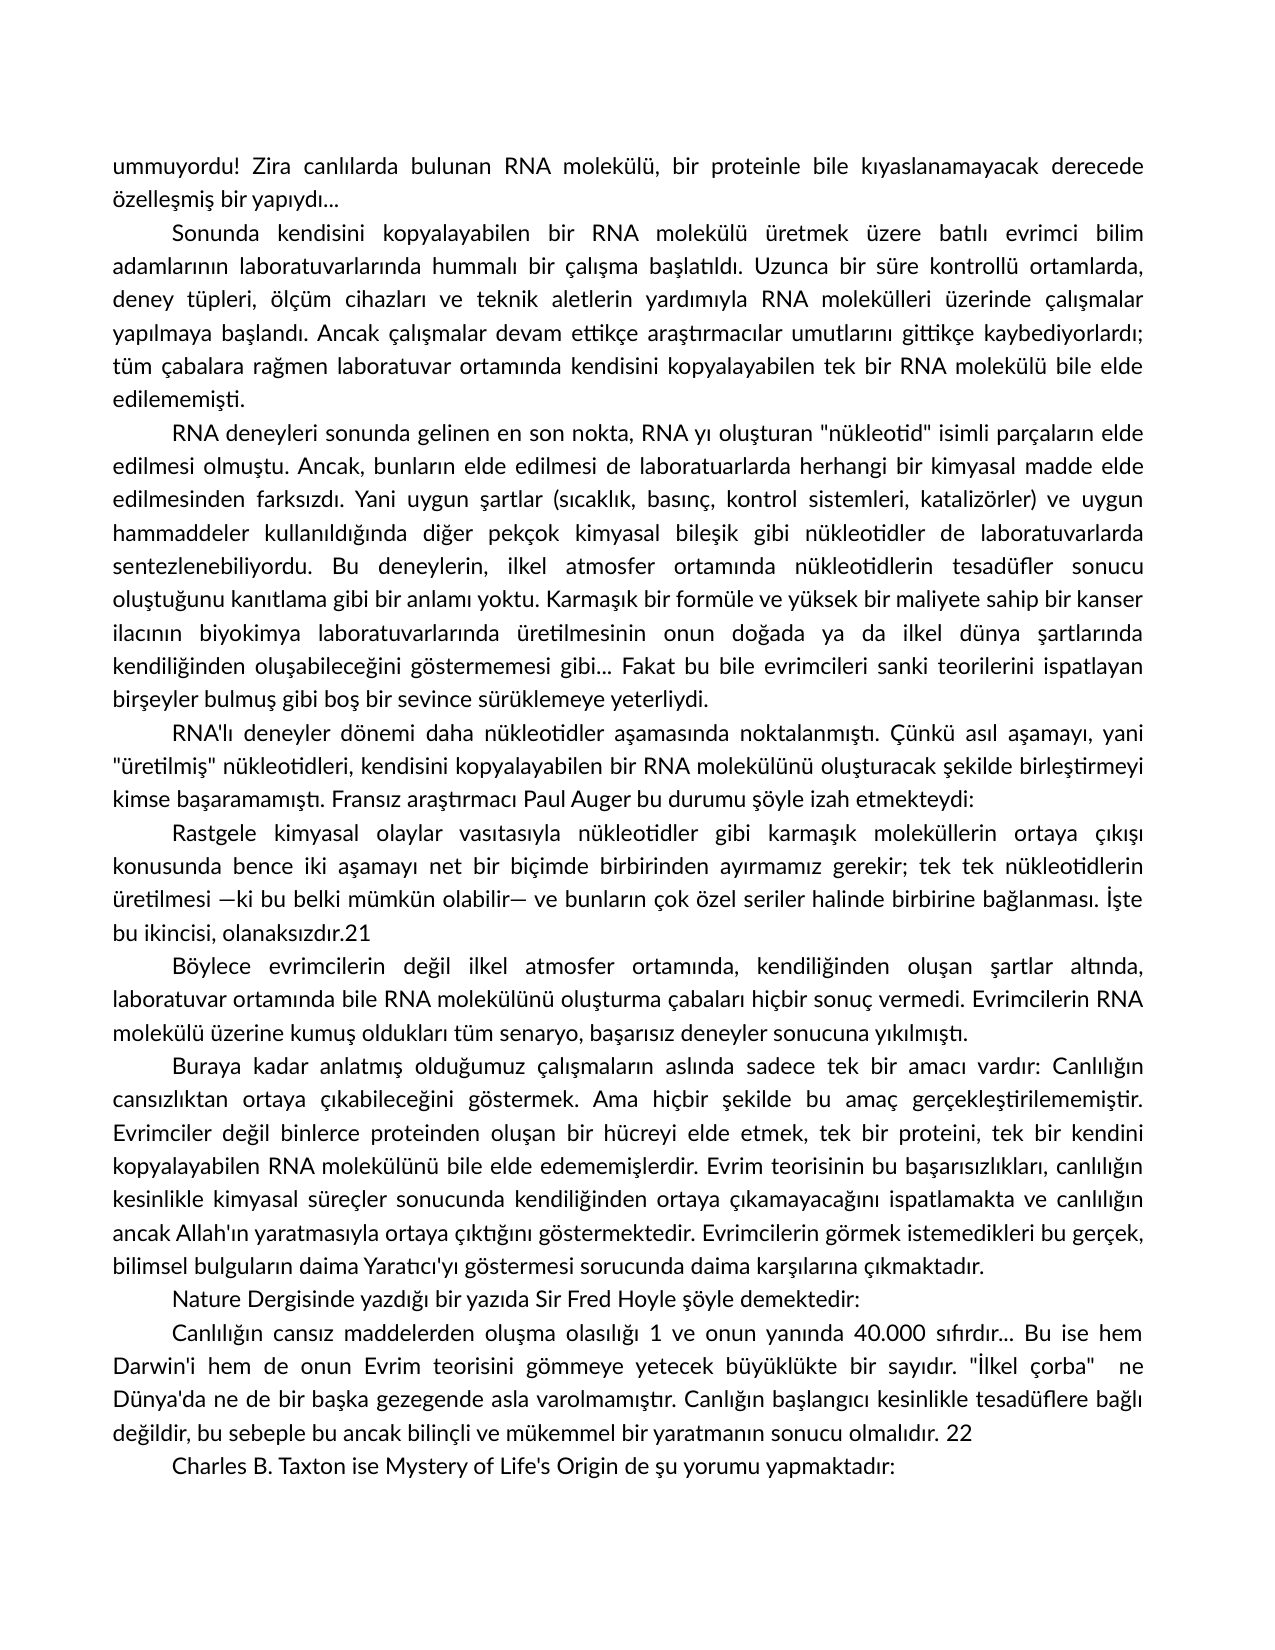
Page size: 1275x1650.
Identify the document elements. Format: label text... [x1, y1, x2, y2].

text RNA'lı deneyler dönemi daha nükleotidler aşamasında noktalanmıştı. Çünkü asıl aşamayı, yani "üretilmiş" nükleotidleri, kendisini kopyalayabilen bir RNA molekülünü oluşturacak şekilde birleştirmeyi kimse başaramamıştı. Fransız araştırmacı Paul Auger bu durumu şöyle izah etmekteydi: [112, 714, 1145, 814]
text Sonunda kendisini kopyalayabilen bir RNA molekülü üretmek üzere batılı evrimci bilim adamlarının laboratuvarlarında hummalı bir çalışma başlatıldı. Uzunca bir süre kontrollü ortamlarda, deney tüpleri, ölçüm cihazları ve teknik aletlerin yardımıyla RNA molekülleri üzerinde çalışmalar yapılmaya başlandı. Ancak çalışmalar devam ettikçe araştırmacılar umutlarını gittikçe kaybediyorlardı; tüm çabalara rağmen laboratuvar ortamında kendisini kopyalayabilen tek bir RNA molekülü bile elde edilememişti. [112, 214, 1145, 414]
text Charles B. Taxton ise Mystery of Life's Origin de şu yorumu yapmaktadır: [112, 1448, 1145, 1481]
text Buraya kadar anlatmış olduğumuz çalışmaların aslında sadece tek bir amacı vardır: Canlılığın cansızlıktan ortaya çıkabileceğini göstermek. Ama hiçbir şekilde bu amaç gerçekleştirilememiştir. Evrimciler değil binlerce proteinden oluşan bir hücreyi elde etmek, tek bir proteini, tek bir kendini kopyalayabilen RNA molekülünü bile elde edememişlerdir. Evrim teorisinin bu başarısızlıkları, canlılığın kesinlikle kimyasal süreçler sonucunda kendiliğinden ortaya çıkamayacağını ispatlamakta ve canlılığın ancak Allah'ın yaratmasıyla ortaya çıktığını göstermektedir. Evrimcilerin görmek istemedikleri bu gerçek, bilimsel bulguların daima Yaratıcı'yı göstermesi sorucunda daima karşılarına çıkmaktadır. [112, 1048, 1145, 1281]
text Rastgele kimyasal olaylar vasıtasıyla nükleotidler gibi karmaşık moleküllerin ortaya çıkışı konusunda bence iki aşamayı net bir biçimde birbirinden ayırmamız gerekir; tek tek nükleotidlerin üretilmesi —ki bu belki mümkün olabilir— ve bunların çok özel seriler halinde birbirine bağlanması. İşte bu ikincisi, olanaksızdır.21 [112, 814, 1145, 948]
text RNA deneyleri sonunda gelinen en son nokta, RNA yı oluşturan "nükleotid" isimli parçaların elde edilmesi olmuştu. Ancak, bunların elde edilmesi de laboratuarlarda herhangi bir kimyasal madde elde edilmesinden farksızdı. Yani uygun şartlar (sıcaklık, basınç, kontrol sistemleri, katalizörler) ve uygun hammaddeler kullanıldığında diğer pekçok kimyasal bileşik gibi nükleotidler de laboratuvarlarda sentezlenebiliyordu. Bu deneylerin, ilkel atmosfer ortamında nükleotidlerin tesadüfler sonucu oluştuğunu kanıtlama gibi bir anlamı yoktu. Karmaşık bir formüle ve yüksek bir maliyete sahip bir kanser ilacının biyokimya laboratuvarlarında üretilmesinin onun doğada ya da ilkel dünya şartlarında kendiliğinden oluşabileceğini göstermemesi gibi... Fakat bu bile evrimcileri sanki teorilerini ispatlayan birşeyler bulmuş gibi boş bir sevince sürüklemeye yeterliydi. [112, 414, 1145, 714]
text Canlılığın cansız maddelerden oluşma olasılığı 1 ve onun yanında 40.000 sıfırdır... Bu ise hem Darwin'i hem de onun Evrim teorisini gömmeye yetecek büyüklükte bir sayıdır. "İlkel çorba" ne Dünya'da ne de bir başka gezegende asla varolmamıştır. Canlığın başlangıcı kesinlikle tesadüflere bağlı değildir, bu sebeple bu ancak bilinçli ve mükemmel bir yaratmanın sonucu olmalıdır. 22 [112, 1314, 1145, 1448]
text Böylece evrimcilerin değil ilkel atmosfer ortamında, kendiliğinden oluşan şartlar altında, laboratuvar ortamında bile RNA molekülünü oluşturma çabaları hiçbir sonuç vermedi. Evrimcilerin RNA molekülü üzerine kumuş oldukları tüm senaryo, başarısız deneyler sonucuna yıkılmıştı. [112, 948, 1145, 1048]
text Nature Dergisinde yazdığı bir yazıda Sir Fred Hoyle şöyle demektedir: [112, 1281, 1145, 1314]
text ummuyordu! Zira canlılarda bulunan RNA molekülü, bir proteinle bile kıyaslanamayacak derecede özelleşmiş bir yapıydı... [112, 148, 1145, 214]
